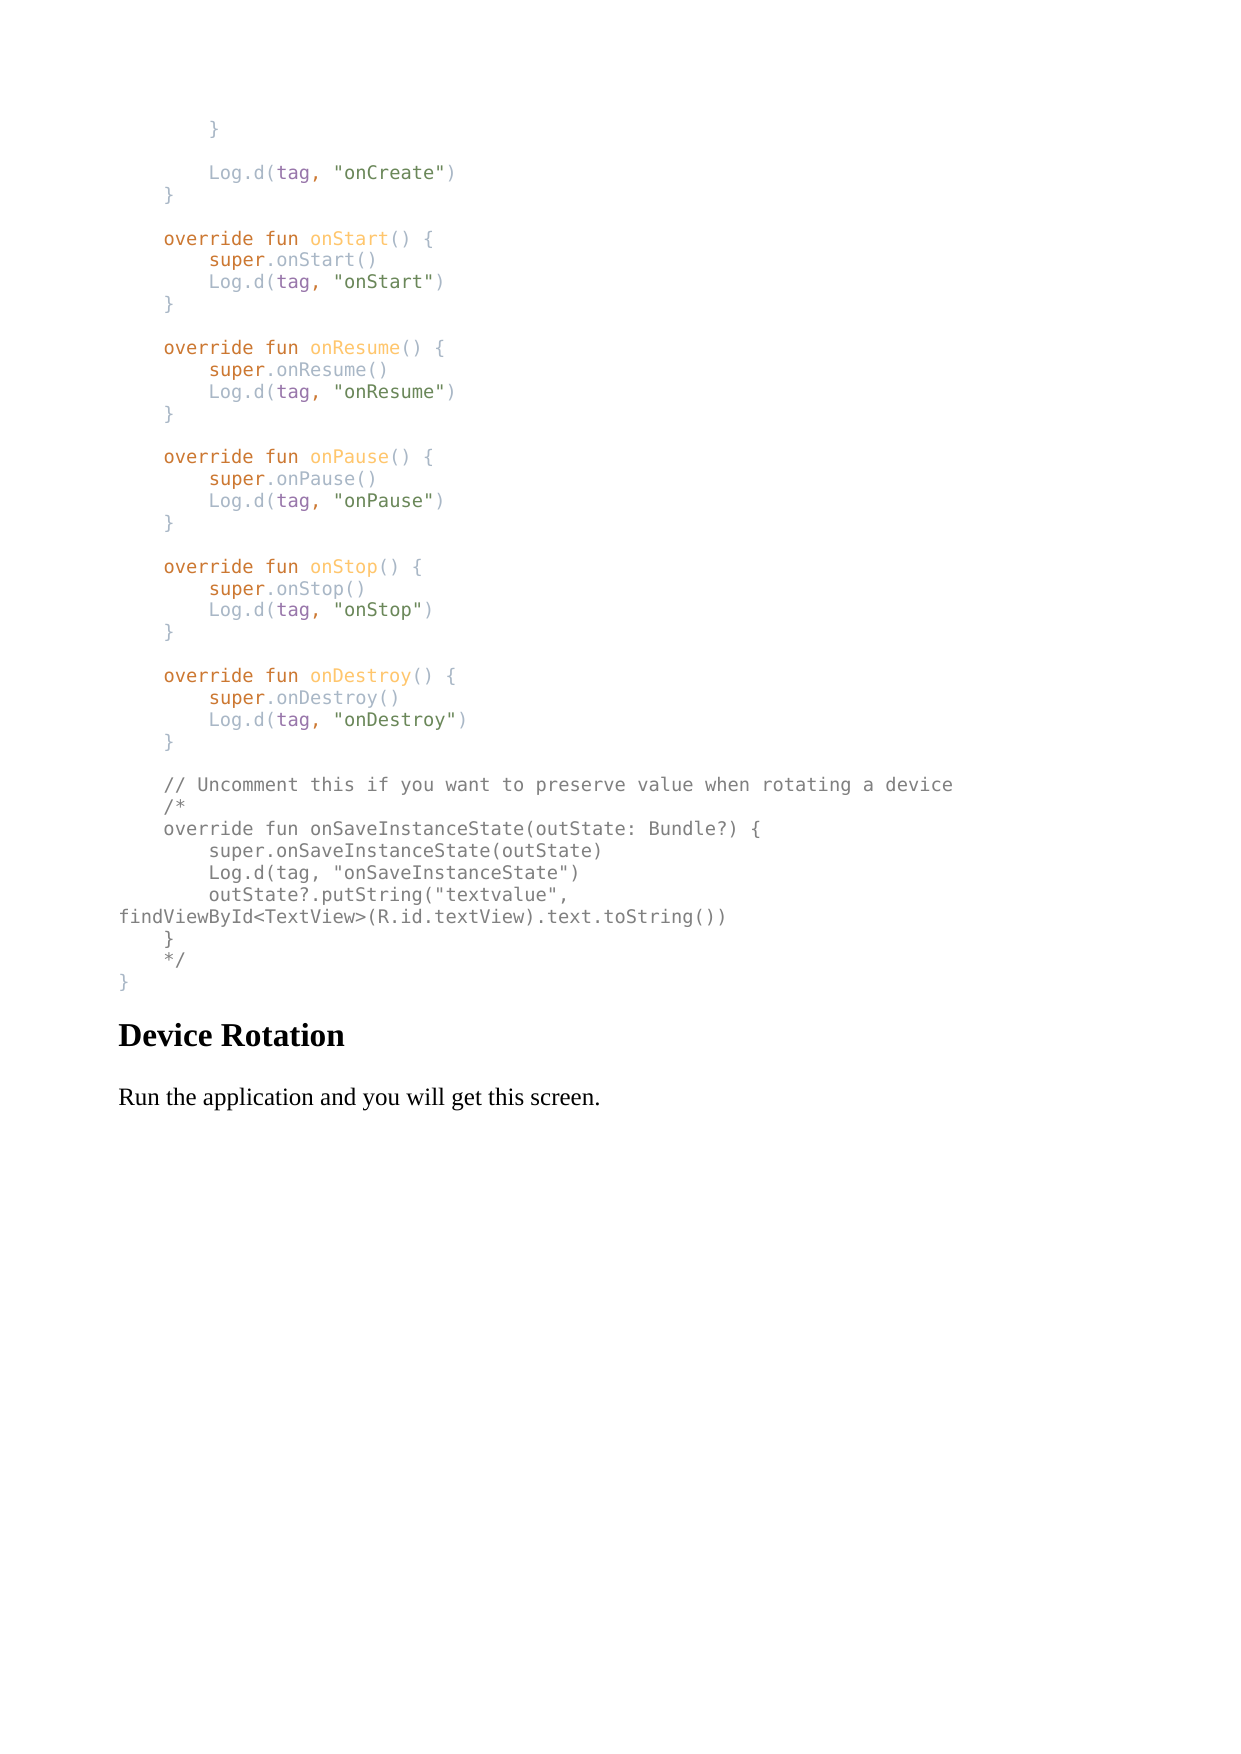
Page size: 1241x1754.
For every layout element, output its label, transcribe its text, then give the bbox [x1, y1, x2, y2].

text Device Rotation [118, 1015, 1122, 1053]
text } Log.d(tag, "onCreate") } override fun onStart() { super.onStart() Log.d(tag, "onStart") } override fun onResume() { super.onResume() Log.d(tag, "onResume") } override fun onPause() { super.onPause() Log.d(tag, "onPause") } override fun onStop() { super.onStop() Log.d(tag, "onStop") } override fun onDestroy() { super.onDestroy() Log.d(tag, "onDestroy") } // Uncomment this if you want to preserve value when rotating a device /* override fun onSaveInstanceState(outState: Bundle?) { super.onSaveInstanceState(outState) Log.d(tag, "onSaveInstanceState") outState?.putString("textvalue", findViewById<TextView>(R.id.textView).text.toString()) } */ } [118, 118, 1122, 993]
text Run the application and you will get this screen. [118, 1082, 1122, 1111]
